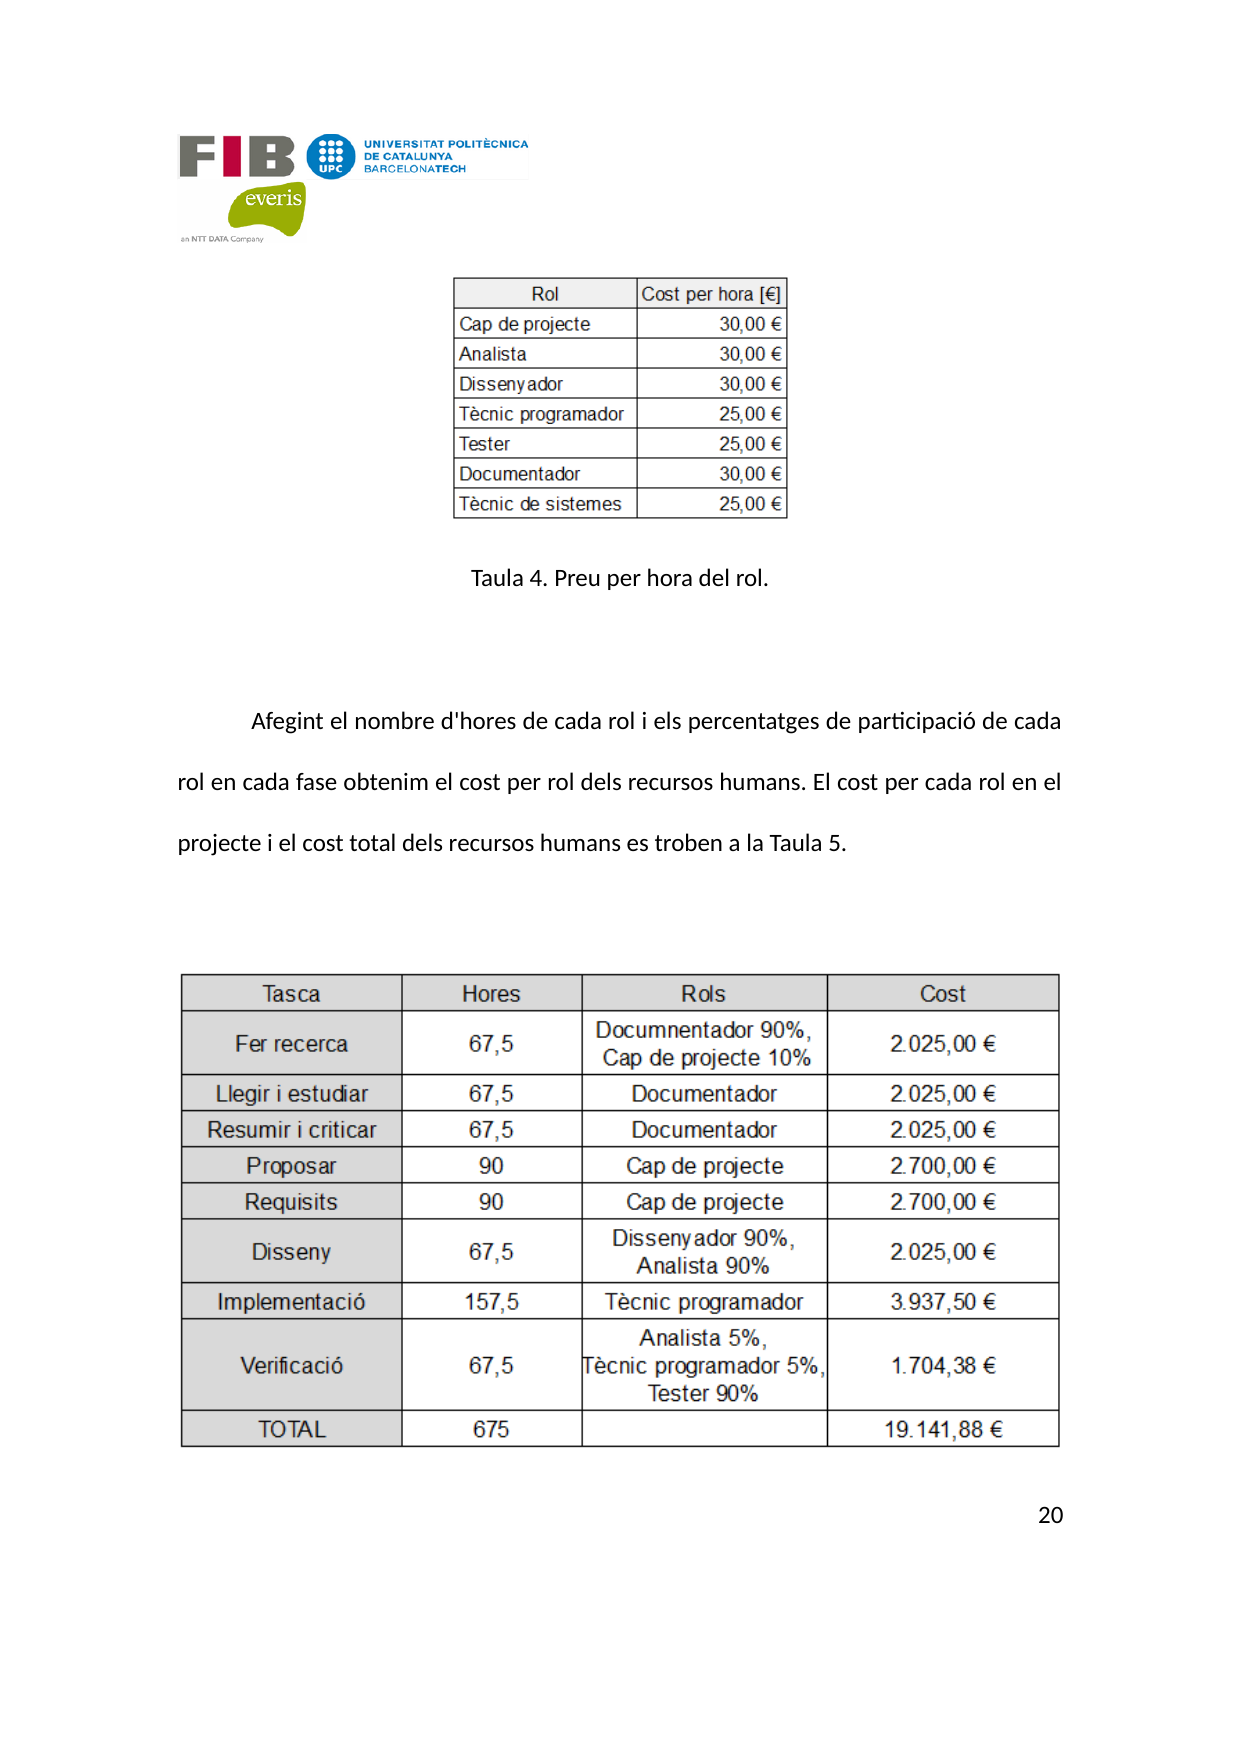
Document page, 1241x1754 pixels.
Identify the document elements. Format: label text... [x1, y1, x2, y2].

picture [450, 273, 790, 522]
text Afegint el nombre d'hores de cada rol i els percentatges de participació de cada rol en cada fase obtenim el cost per rol dels recursos humans. El cost per cada rol en el projecte i el cost total dels recursos humans es troben a la Taula 5. [177, 706, 1063, 858]
picture [177, 134, 529, 243]
text Taula 4. Preu per hora del rol. [177, 563, 1063, 593]
picture [177, 970, 1063, 1450]
